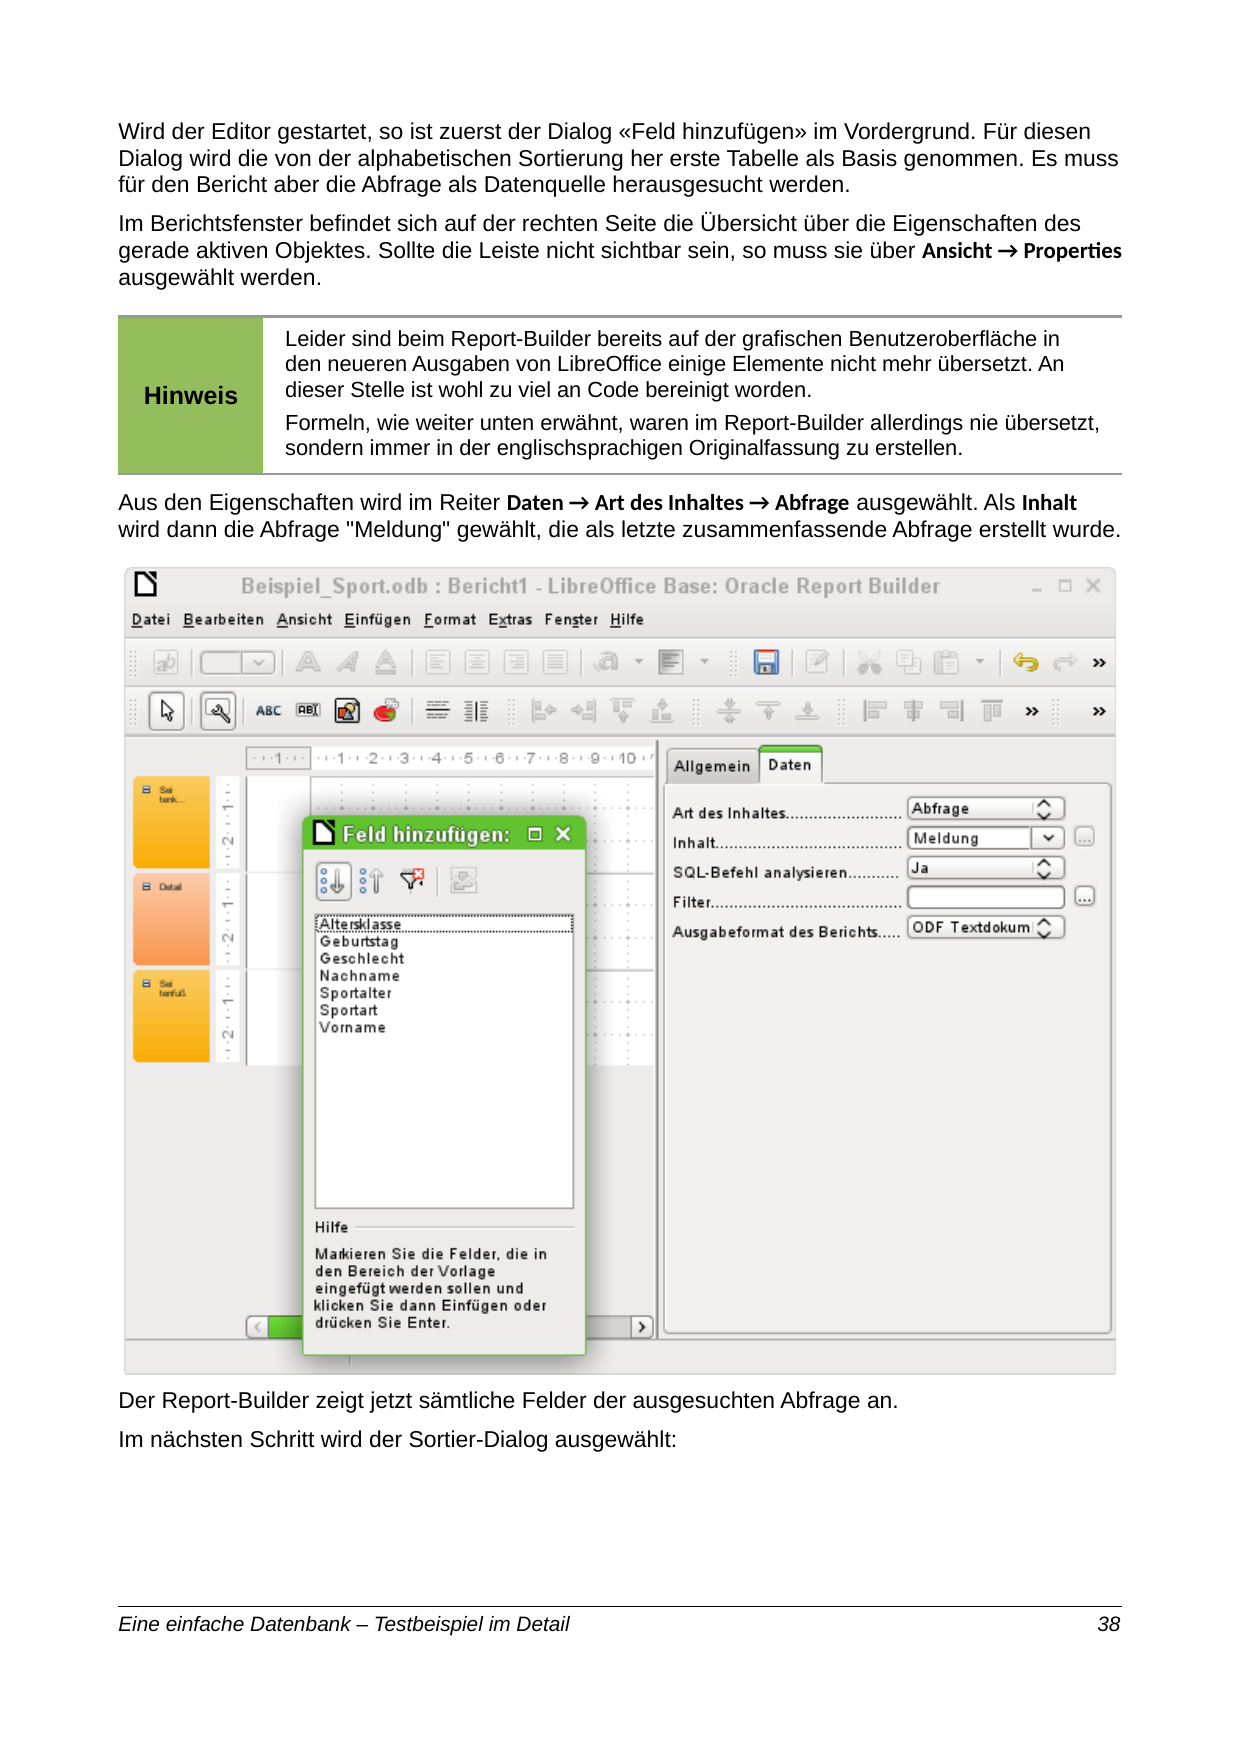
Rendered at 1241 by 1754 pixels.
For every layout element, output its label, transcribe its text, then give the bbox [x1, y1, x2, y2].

text Aus den Eigenschaften wird im Reiter Daten → Art des Inhaltes → Abfrage ausgewählt. Als Inhalt wird dann die Abfrage "Meldung" gewählt, die als letzte zusammenfassende Abfrage erstellt wurde. [118, 488, 1122, 542]
text Wird der Editor gestartet, so ist zuerst der Dialog «Feld hinzufügen» im Vordergrund. Für diesen Dialog wird die von der alphabetischen Sortierung her erste Tabelle als Basis genommen. Es muss für den Bericht aber die Abfrage als Datenquelle herausgesucht werden. [118, 118, 1122, 197]
picture [124, 567, 1117, 1375]
text Im nächsten Schritt wird der Sortier-Dialog ausgewählt: [118, 1426, 1122, 1453]
table_header Hinweis [118, 318, 263, 473]
text Im Berichtsfenster befindet sich auf der rechten Seite die Übersicht über die Eigenschaften des gerade aktiven Objektes. Sollte die Leiste nicht sichtbar sein, so muss sie über Ansicht → Properties ausgewählt werden. [118, 210, 1122, 290]
table_header Leider sind beim Report-Builder bereits auf der grafischen Benutzeroberfläche in den neueren Ausgaben von LibreOffice einige Elemente nicht mehr übersetzt. An dieser Stelle ist wohl zu viel an Code bereinigt worden. Formeln, wie weiter unten erwähnt, waren im Report-Builder allerdings nie übersetzt, sondern immer in der englischsprachigen Originalfassung zu erstellen. [264, 318, 1122, 473]
text Der Report-Builder zeigt jetzt sämtliche Felder der ausgesuchten Abfrage an. [118, 1387, 1122, 1414]
